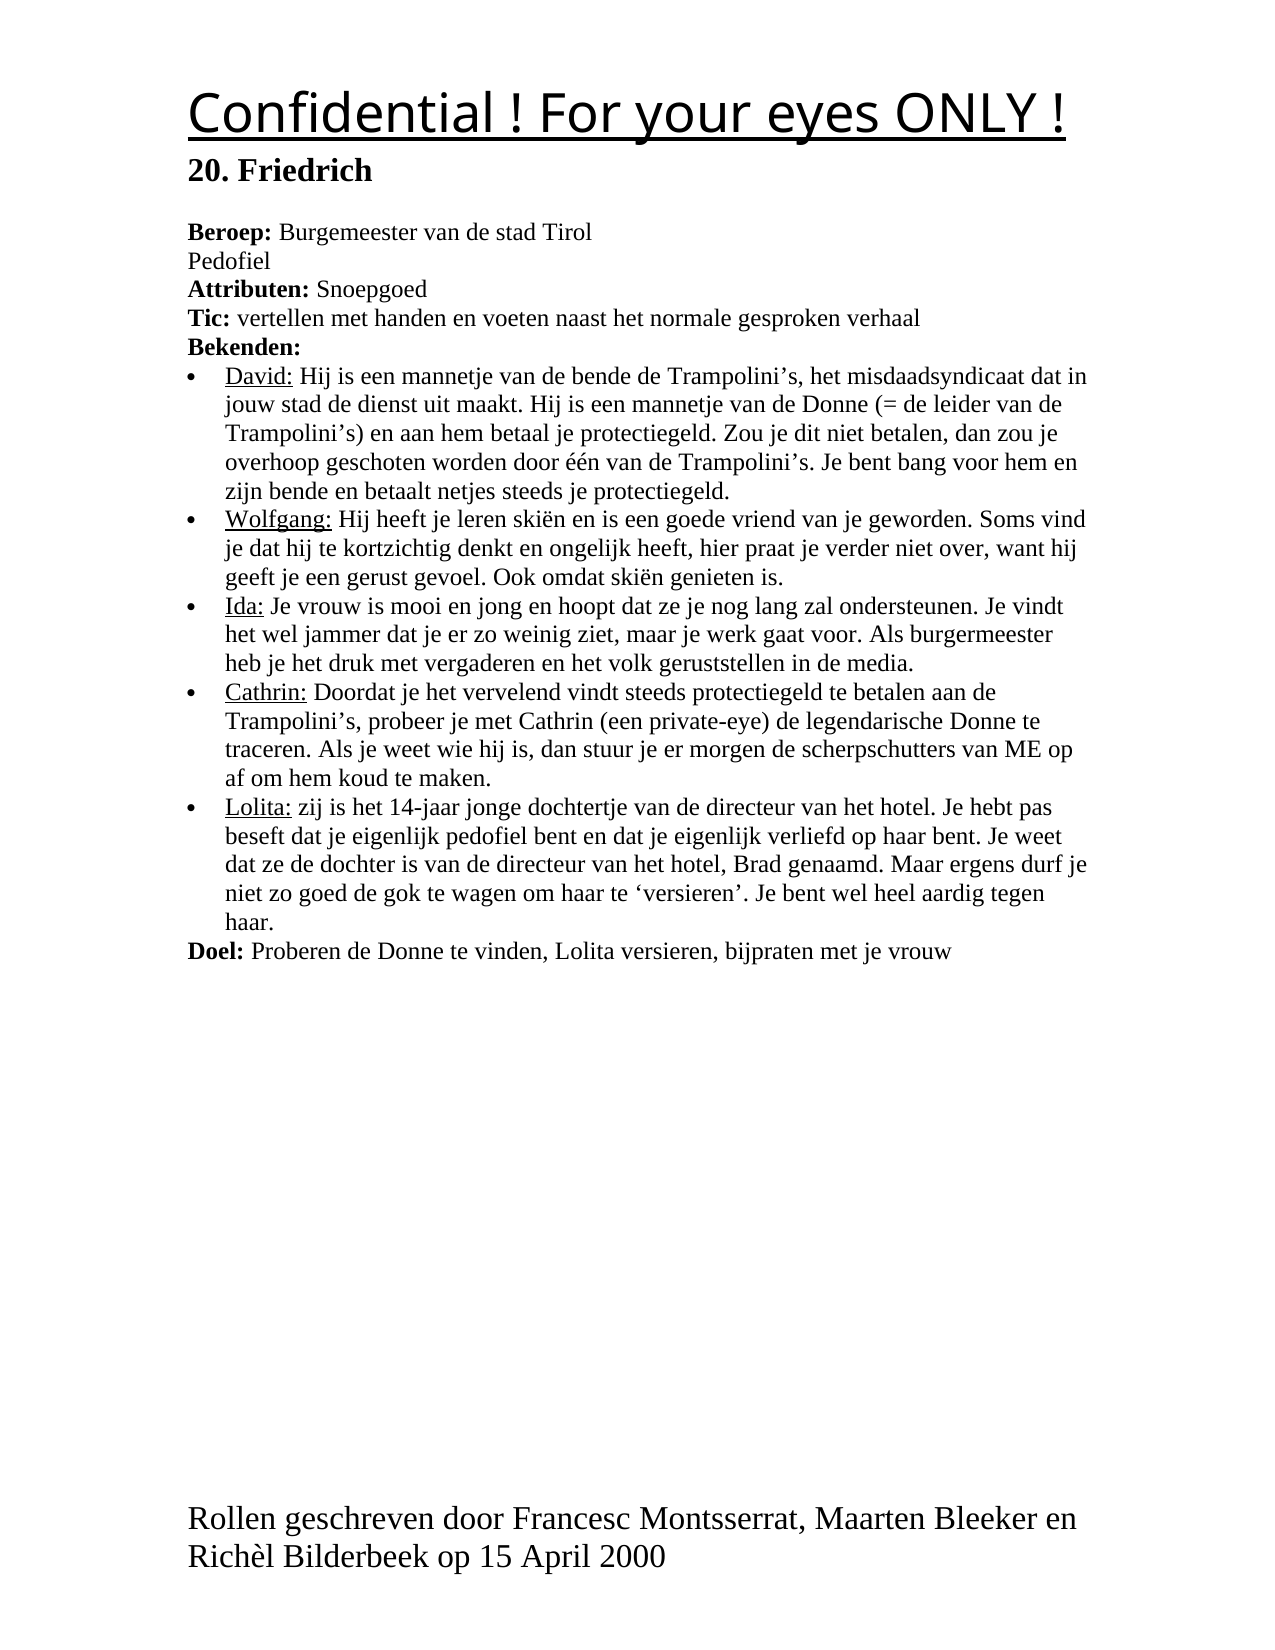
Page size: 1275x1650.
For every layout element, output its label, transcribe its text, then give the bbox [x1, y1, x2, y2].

list Wolfgang: Hij heeft je leren skiën en is een goede vriend van je geworden. Soms vind je dat hij te kortzichtig denkt en ongelijk heeft, hier praat je verder niet over, want hij geeft je een gerust gevoel. Ook omdat skiën genieten is. [187, 504, 1087, 591]
text Bekenden: [187, 332, 1087, 361]
list Lolita: zij is het 14-jaar jonge dochtertje van de directeur van het hotel. Je hebt pas beseft dat je eigenlijk pedofiel bent en dat je eigenlijk verliefd op haar bent. Je weet dat ze de dochter is van de directeur van het hotel, Brad genaamd. Maar ergens durf je niet zo goed de gok te wagen om haar te ‘versieren’. Je bent wel heel aardig tegen haar. [187, 792, 1087, 936]
text Beroep: Burgemeester van de stad Tirol [187, 217, 1087, 246]
list Cathrin: Doordat je het vervelend vindt steeds protectiegeld te betalen aan de Trampolini’s, probeer je met Cathrin (een private-eye) de legendarische Donne te traceren. Als je weet wie hij is, dan stuur je er morgen de scherpschutters van ME op af om hem koud te maken. [187, 677, 1087, 792]
list David: Hij is een mannetje van de bende de Trampolini’s, het misdaadsyndicaat dat in jouw stad de dienst uit maakt. Hij is een mannetje van de Donne (= de leider van de Trampolini’s) en aan hem betaal je protectiegeld. Zou je dit niet betalen, dan zou je overhoop geschoten worden door één van de Trampolini’s. Je bent bang voor hem en zijn bende en betaalt netjes steeds je protectiegeld. [187, 361, 1087, 504]
list Ida: Je vrouw is mooi en jong en hoopt dat ze je nog lang zal ondersteunen. Je vindt het wel jammer dat je er zo weinig ziet, maar je werk gaat voor. Als burgermeester heb je het druk met vergaderen en het volk geruststellen in de media. [187, 591, 1087, 677]
text 20. Friedrich [187, 150, 1087, 188]
text Pedofiel [187, 246, 1087, 274]
text Tic: vertellen met handen en voeten naast het normale gesproken verhaal [187, 303, 1087, 332]
text Attributen: Snoepgoed [187, 274, 1087, 303]
text Doel: Proberen de Donne te vinden, Lolita versieren, bijpraten met je vrouw [187, 936, 1087, 964]
